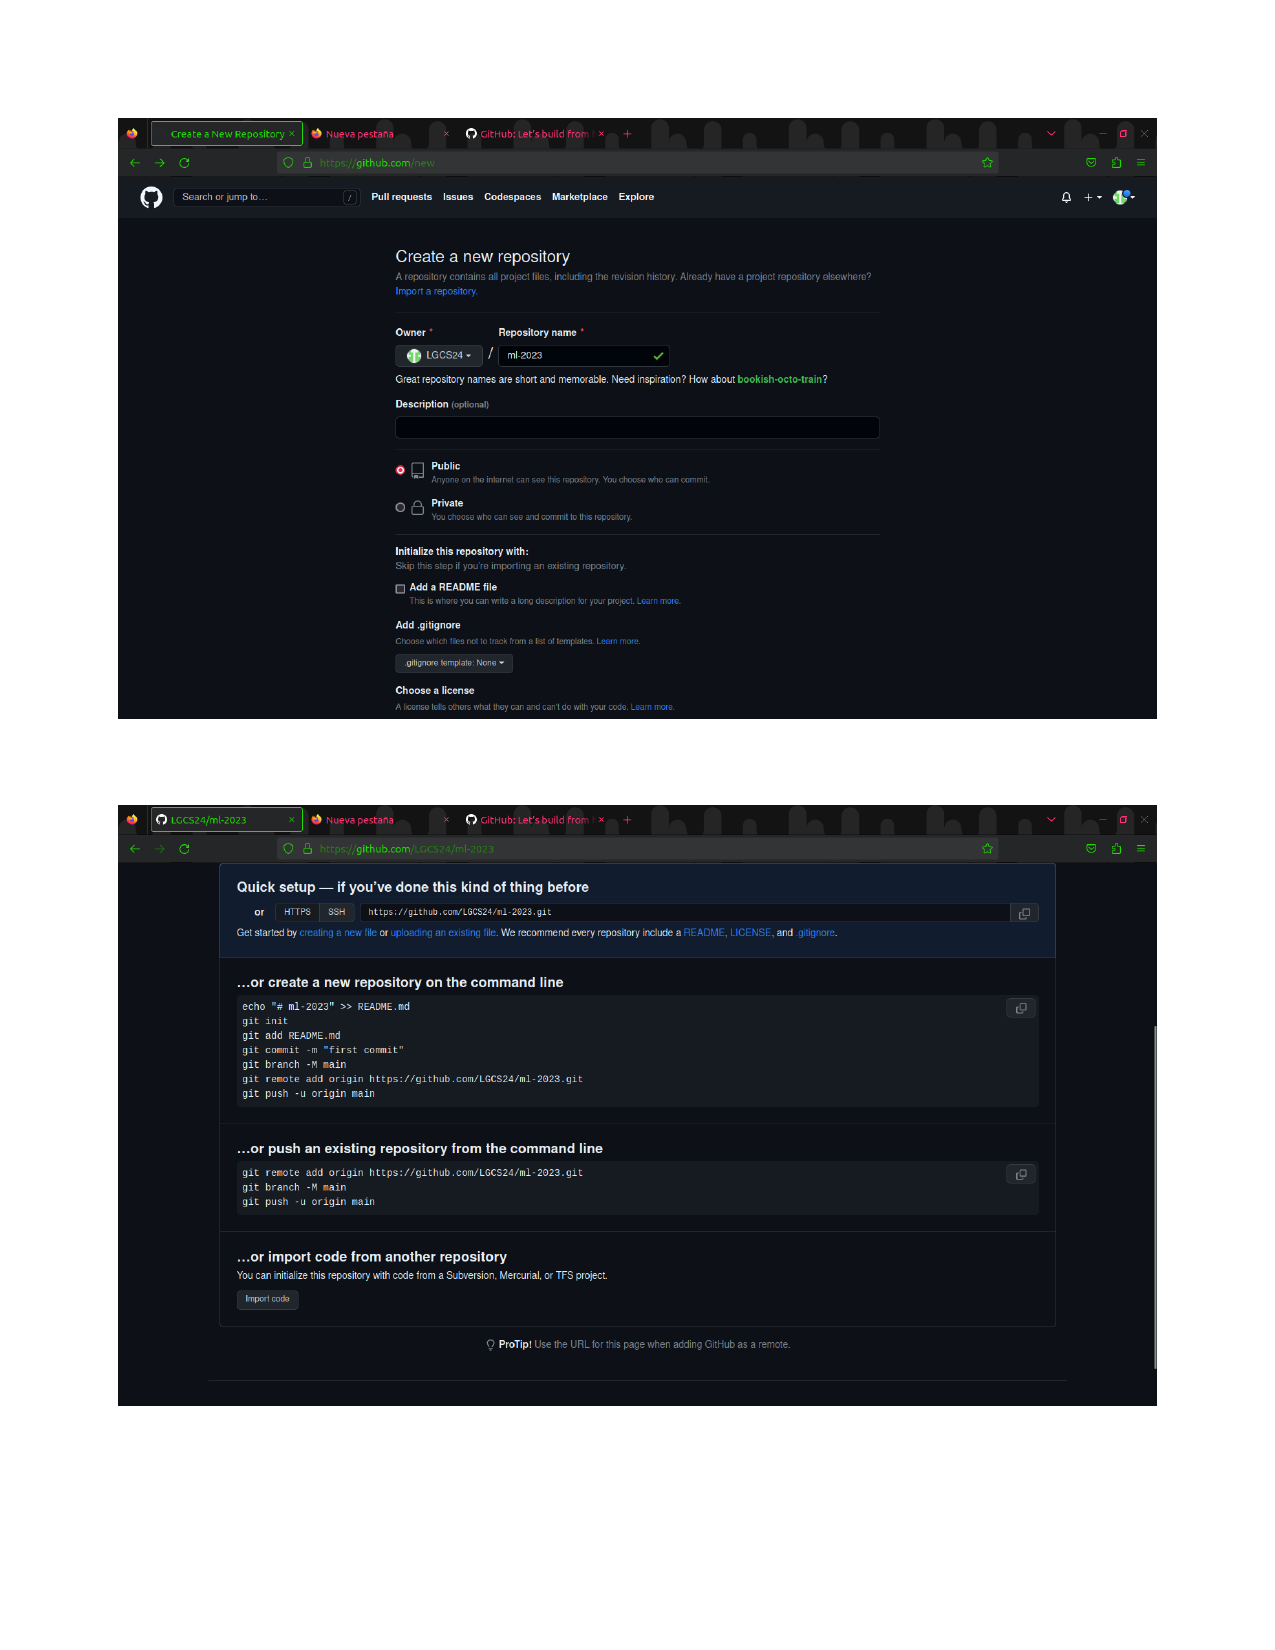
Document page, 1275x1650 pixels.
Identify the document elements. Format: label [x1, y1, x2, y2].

picture [118, 805, 1157, 1406]
picture [118, 118, 1157, 719]
